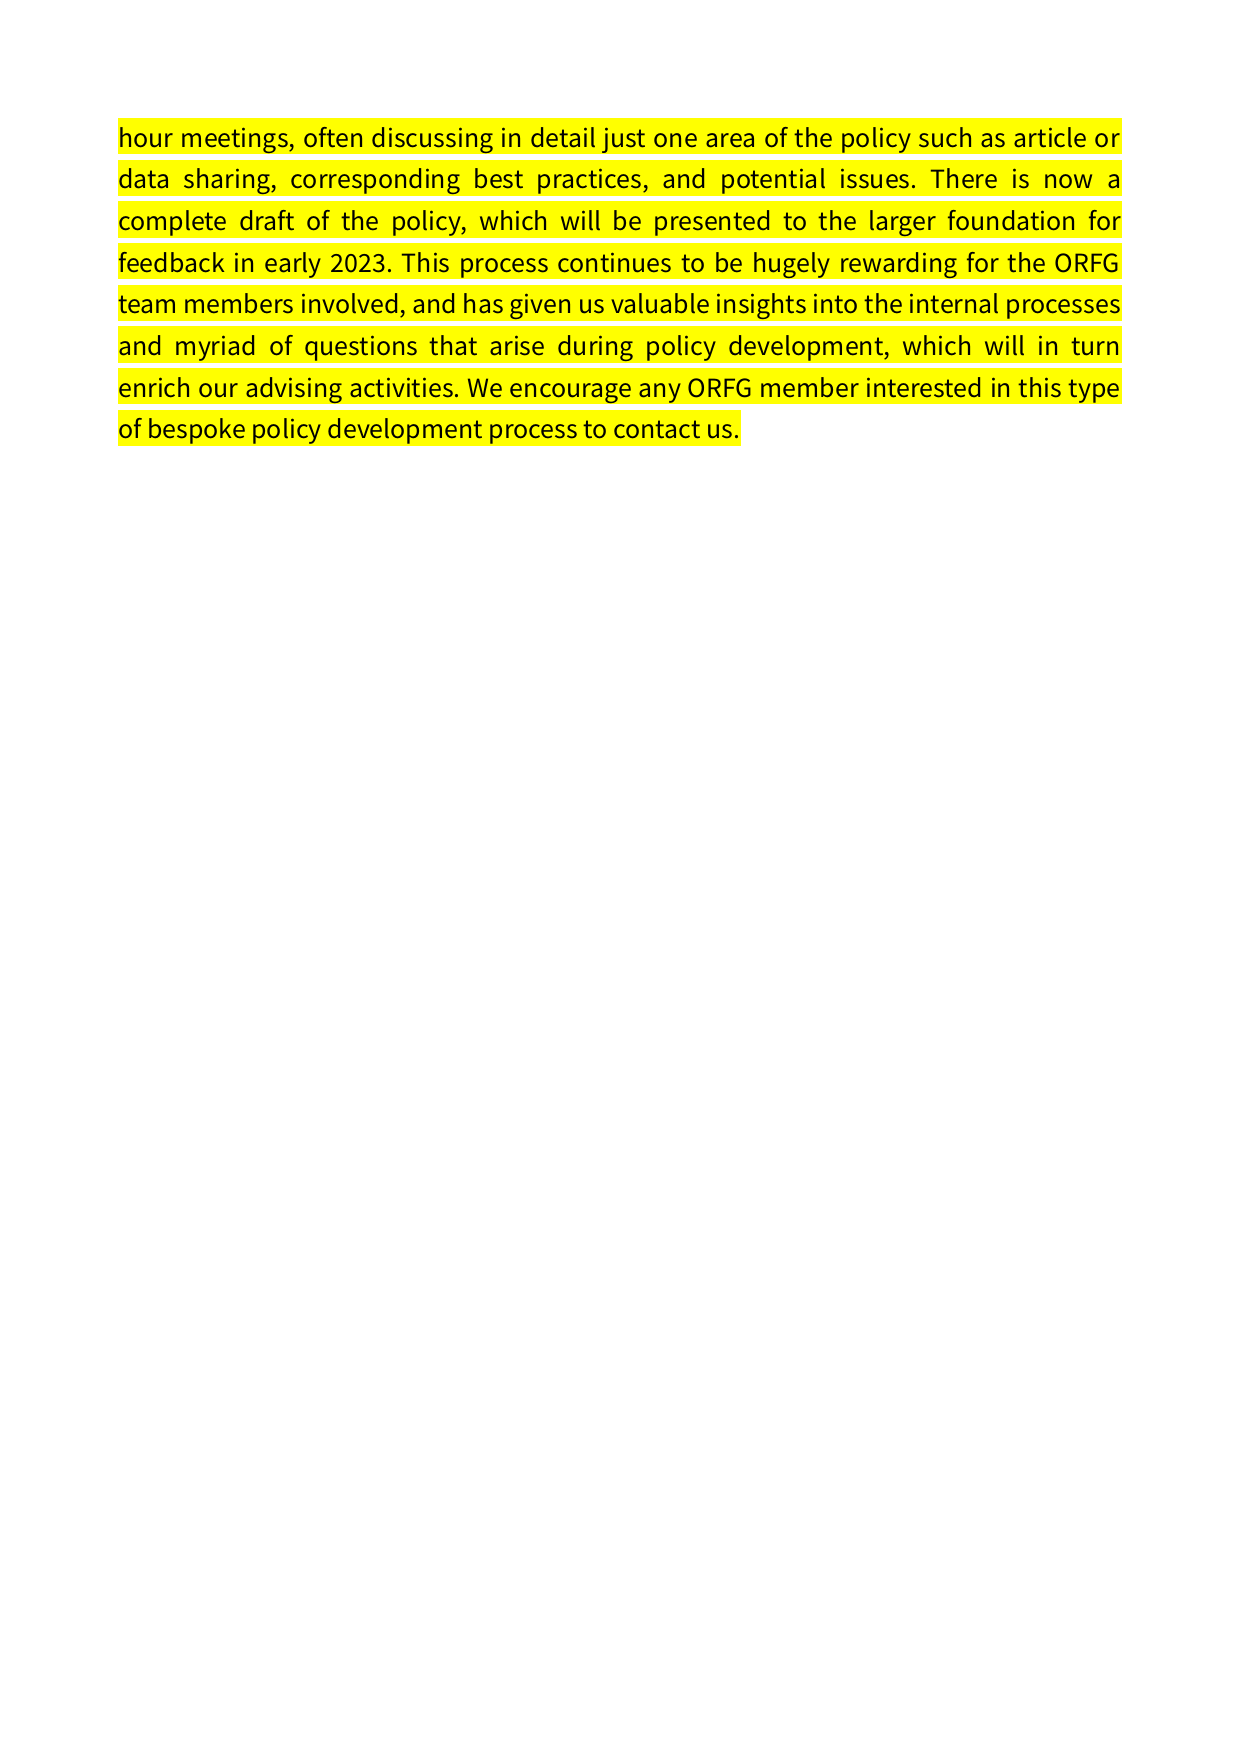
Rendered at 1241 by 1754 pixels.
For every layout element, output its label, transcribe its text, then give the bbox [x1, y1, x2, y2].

text hour meetings, often discussing in detail just one area of the policy such as article or data sharing, corresponding best practices, and potential issues. There is now a complete draft of the policy, which will be presented to the larger foundation for feedback in early 2023. This process continues to be hugely rewarding for the ORFG team members involved, and has given us valuable insights into the internal processes and myriad of questions that arise during policy development, which will in turn enrich our advising activities. We encourage any ORFG member interested in this type of bespoke policy development process to contact us. [118, 118, 1122, 446]
